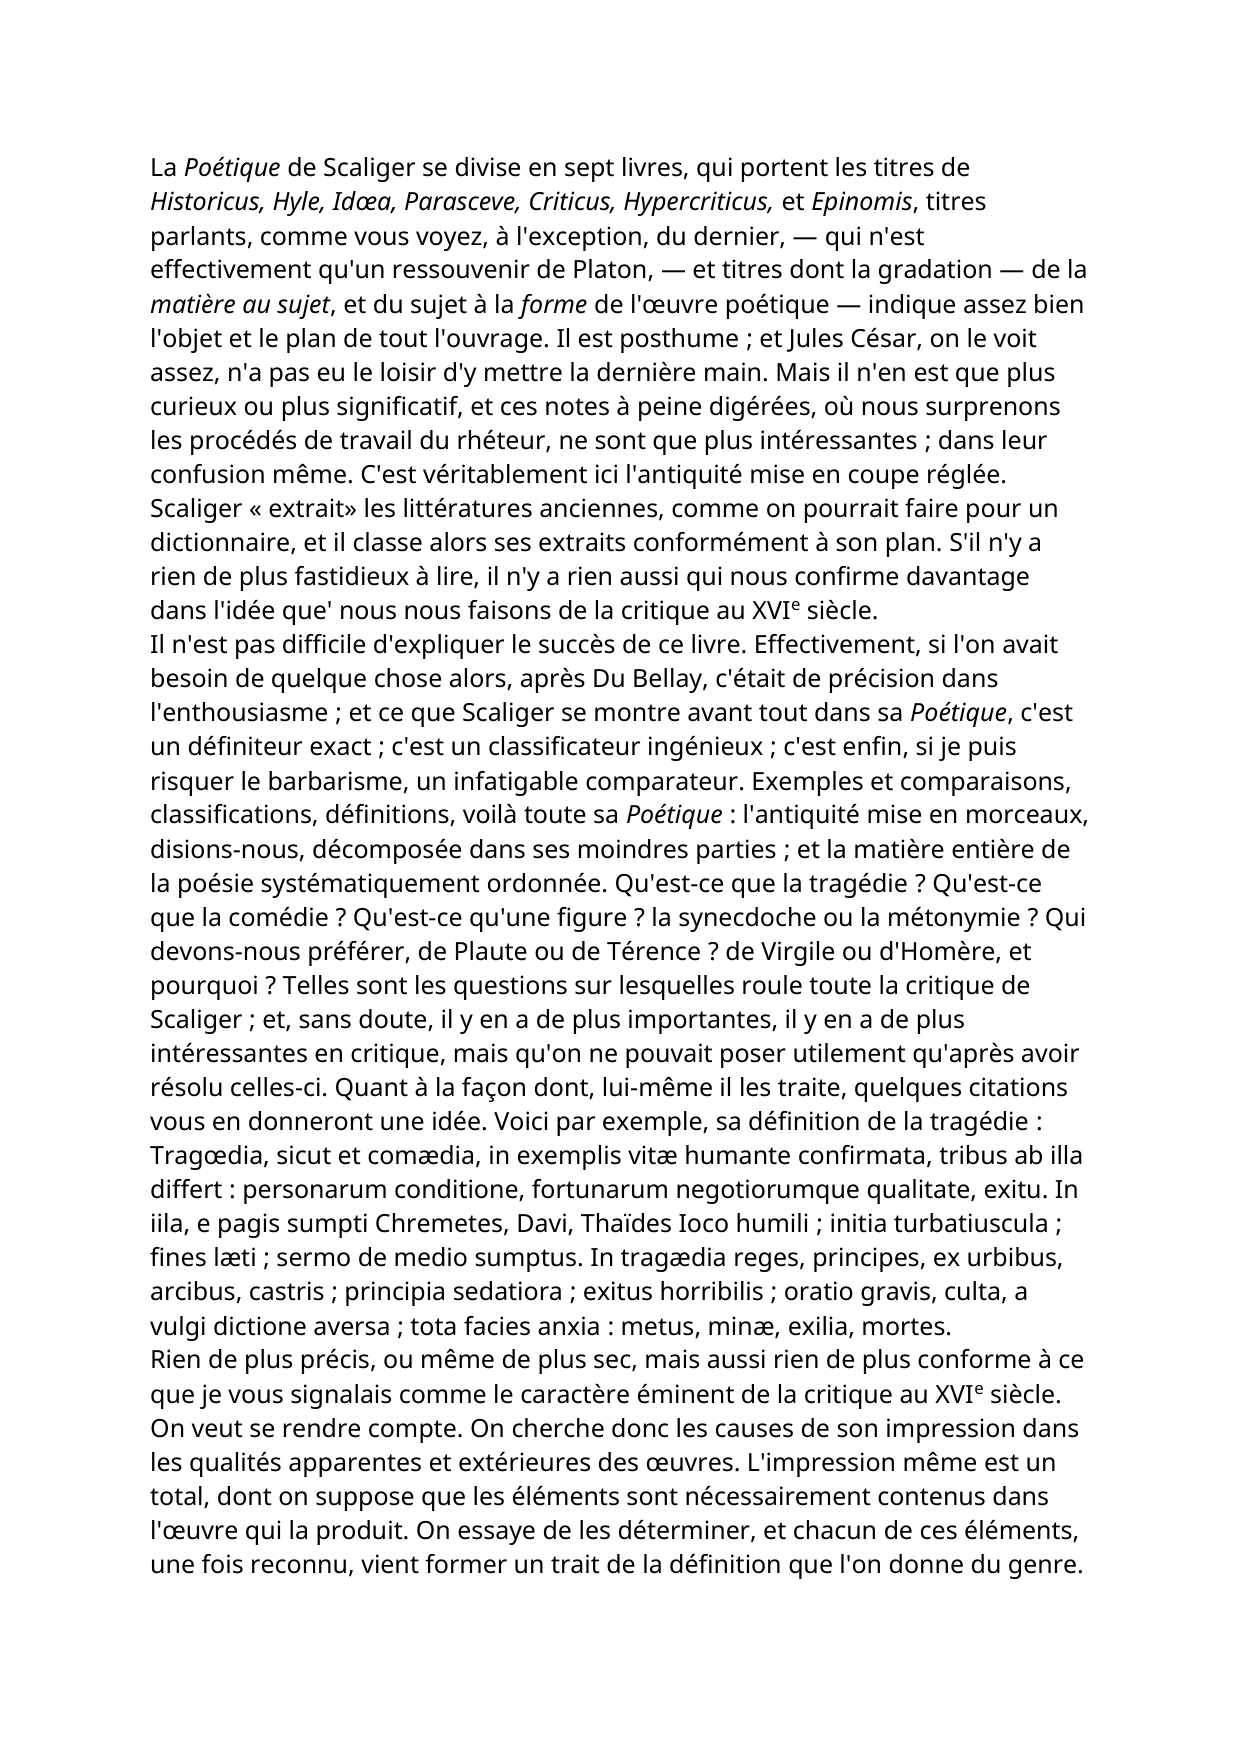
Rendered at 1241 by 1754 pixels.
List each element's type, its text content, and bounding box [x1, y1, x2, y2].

text Tragœdia, sicut et comædia, in exemplis vitæ humante confirmata, tribus ab illa differt : personarum conditione, fortunarum negotiorumque qualitate, exitu. In iila, e pagis sumpti Chremetes, Davi, Thaïdes Ioco humili ; initia turbatiuscula ; fines læti ; sermo de medio sumptus. In tragædia reges, principes, ex urbibus, arcibus, castris ; principia sedatiora ; exitus horribilis ; oratio gravis, culta, a vulgi dictione aversa ; tota facies anxia : metus, minæ, exilia, mortes. [150, 1138, 1091, 1342]
text La Poétique de Scaliger se divise en sept livres, qui portent les titres de Historicus, Hyle, Idœa, Parasceve, Criticus, Hypercriticus, et Epinomis, titres parlants, comme vous voyez, à l'exception, du dernier, — qui n'est effectivement qu'un ressouvenir de Platon, — et titres dont la gradation — de la matière au sujet, et du sujet à la forme de l'œuvre poétique — indique assez bien l'objet et le plan de tout l'ouvrage. Il est posthume ; et Jules César, on le voit assez, n'a pas eu le loisir d'y mettre la dernière main. Mais il n'en est que plus curieux ou plus significatif, et ces notes à peine digérées, où nous surprenons les procédés de travail du rhéteur, ne sont que plus intéressantes ; dans leur confusion même. C'est véritablement ici l'antiquité mise en coupe réglée. Scaliger « extrait» les littératures anciennes, comme on pourrait faire pour un dictionnaire, et il classe alors ses extraits conformément à son plan. S'il n'y a rien de plus fastidieux à lire, il n'y a rien aussi qui nous confirme davantage dans l'idée que' nous nous faisons de la critique au XVIe siècle. [150, 150, 1091, 627]
text Rien de plus précis, ou même de plus sec, mais aussi rien de plus conforme à ce que je vous signalais comme le caractère éminent de la critique au XVIe siècle. On veut se rendre compte. On cherche donc les causes de son impression dans les qualités apparentes et extérieures des œuvres. L'impression même est un total, dont on suppose que les éléments sont nécessairement contenus dans l'œuvre qui la produit. On essaye de les déterminer, et chacun de ces éléments, une fois reconnu, vient former un trait de la définition que l'on donne du genre. [150, 1342, 1091, 1581]
text Il n'est pas difficile d'expliquer le succès de ce livre. Effectivement, si l'on avait besoin de quelque chose alors, après Du Bellay, c'était de précision dans l'enthousiasme ; et ce que Scaliger se montre avant tout dans sa Poétique, c'est un définiteur exact ; c'est un classificateur ingénieux ; c'est enfin, si je puis risquer le barbarisme, un infatigable comparateur. Exemples et comparaisons, classifications, définitions, voilà toute sa Poétique : l'antiquité mise en morceaux, disions-nous, décomposée dans ses moindres parties ; et la matière entière de la poésie systématiquement ordonnée. Qu'est-ce que la tragédie ? Qu'est-ce que la comédie ? Qu'est-ce qu'une figure ? la synecdoche ou la métonymie ? Qui devons-nous préférer, de Plaute ou de Térence ? de Virgile ou d'Homère, et pourquoi ? Telles sont les questions sur lesquelles roule toute la critique de Scaliger ; et, sans doute, il y en a de plus importantes, il y en a de plus intéressantes en critique, mais qu'on ne pouvait poser utilement qu'après avoir résolu celles-ci. Quant à la façon dont, lui-même il les traite, quelques citations vous en donneront une idée. Voici par exemple, sa définition de la tragédie : [150, 627, 1091, 1138]
